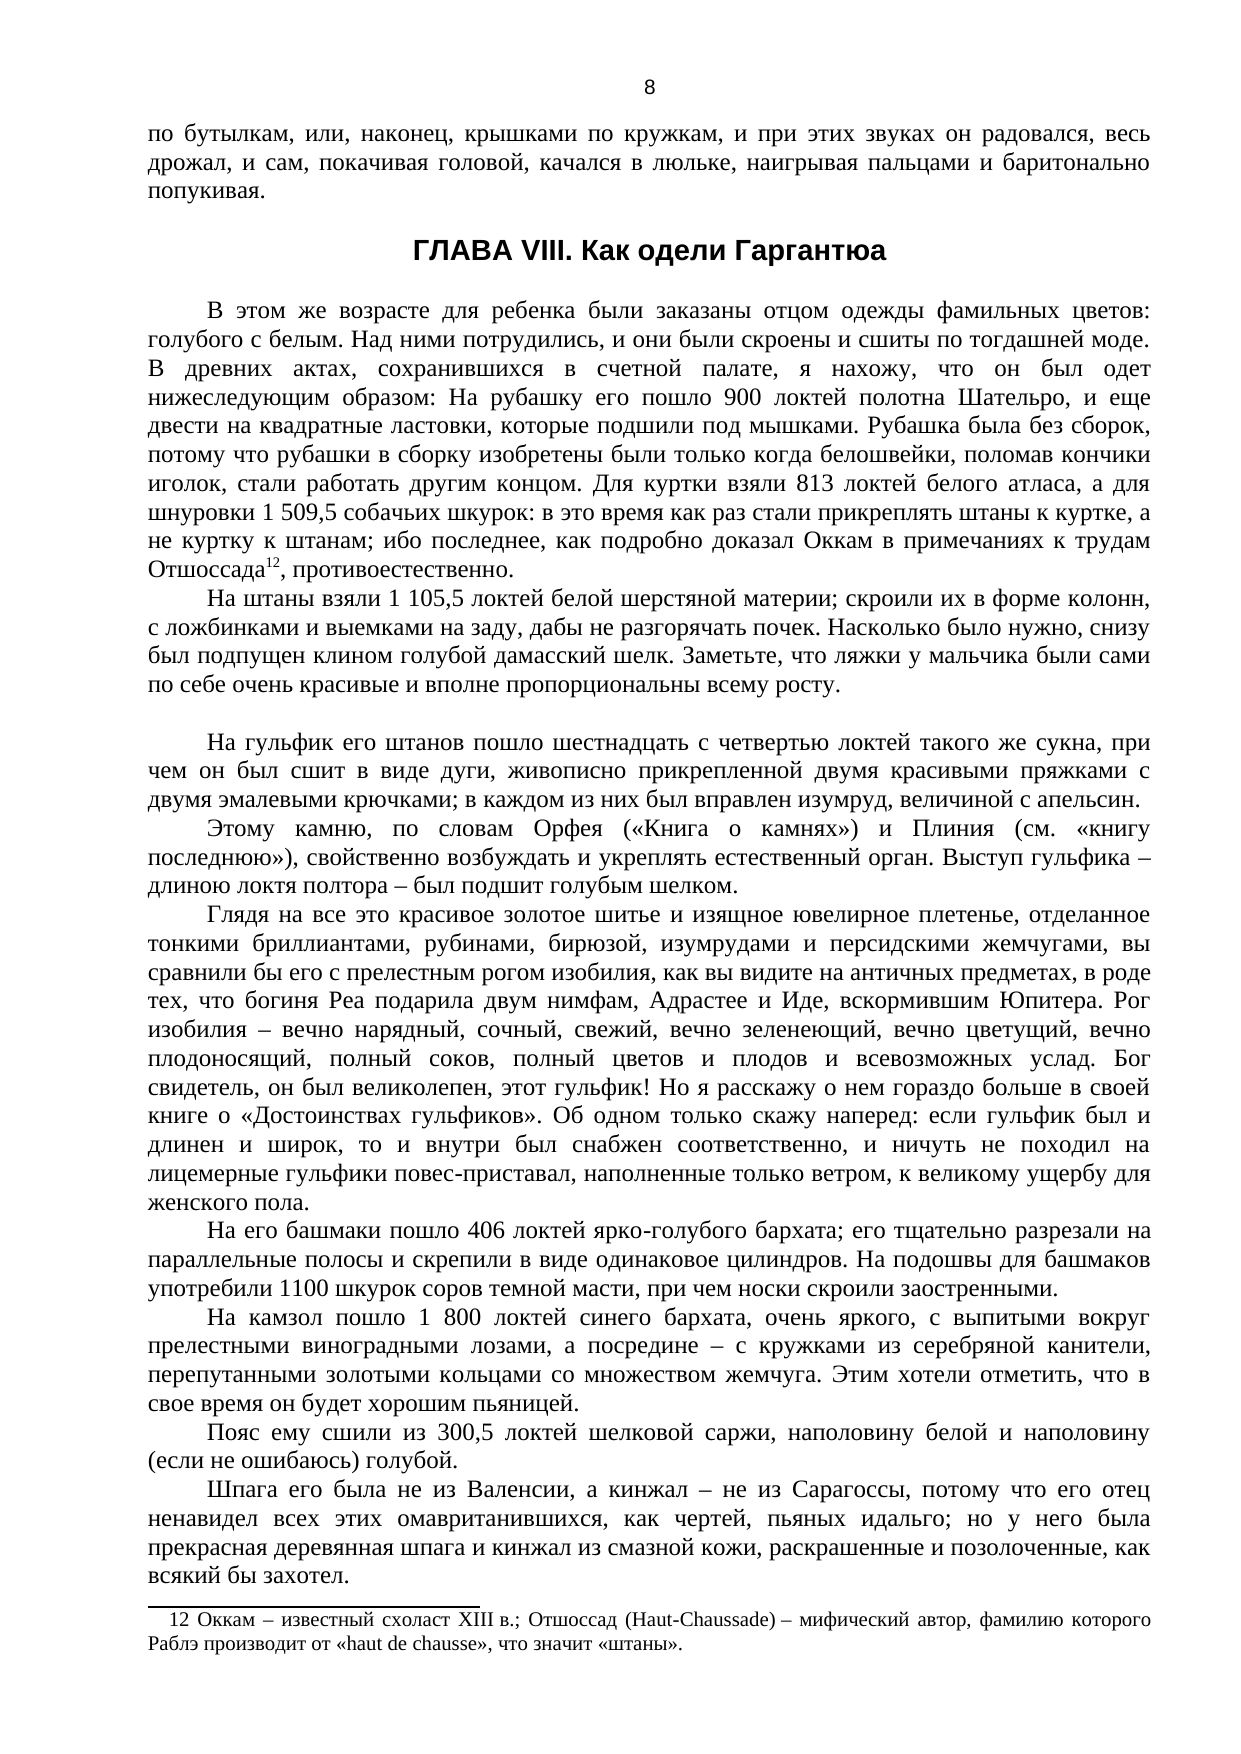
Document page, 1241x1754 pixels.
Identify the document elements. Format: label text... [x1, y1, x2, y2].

text Глядя на все это красивое золотое шитье и изящное ювелирное плетенье, отделанное тонкими бриллиантами, рубинами, бирюзой, изумрудами и персидскими жемчугами, вы сравнили бы его с прелестным рогом изобилия, как вы видите на античных предметах, в роде тех, что богиня Реа подарила двум нимфам, Адрастее и Иде, вскормившим Юпитера. Рог изобилия – вечно нарядный, сочный, свежий, вечно зеленеющий, вечно цветущий, вечно плодоносящий, полный соков, полный цветов и плодов и всевозможных услад. Бог свидетель, он был великолепен, этот гульфик! Но я расскажу о нем гораздо больше в своей книге о «Достоинствах гульфиков». Об одном только скажу наперед: если гульфик был и длинен и широк, то и внутри был снабжен соответственно, и ничуть не походил на лицемерные гульфики повес‑приставал, наполненные только ветром, к великому ущербу для женского пола. [148, 899, 1152, 1215]
text На гульфик его штанов пошло шестнадцать с четвертью локтей такого же сукна, при чем он был сшит в виде дуги, живописно прикрепленной двумя красивыми пряжками с двумя эмалевыми крючками; в каждом из них был вправлен изумруд, величиной с апельсин. [148, 727, 1152, 813]
text В этом же возрасте для ребенка были заказаны отцом одежды фамильных цветов: голубого с белым. Над ними потрудились, и они были скроены и сшиты по тогдашней моде. В древних актах, сохранившихся в счетной палате, я нахожу, что он был одет нижеследующим образом: На рубашку его пошло 900 локтей полотна Шательро, и еще двести на квадратные ластовки, которые подшили под мышками. Рубашка была без сборок, потому что рубашки в сборку изобретены были только когда белошвейки, поломав кончики иголок, стали работать другим концом. Для куртки взяли 813 локтей белого атласа, а для шнуровки 1 509,5 собачьих шкурок: в это время как раз стали прикреплять штаны к куртке, а не куртку к штанам; ибо последнее, как подробно доказал Оккам в примечаниях к трудам Отшоссада, противоестественно. [148, 295, 1152, 583]
text Этому камню, по словам Орфея («Книга о камнях») и Плиния (см. «книгу последнюю»), свойственно возбуждать и укреплять естественный орган. Выступ гульфика – длиною локтя полтора – был подшит голубым шелком. [148, 813, 1152, 899]
text по бутылкам, или, наконец, крышками по кружкам, и при этих звуках он радовался, весь дрожал, и сам, покачивая головой, качался в люльке, наигрывая пальцами и баритонально попукивая. [148, 118, 1152, 204]
subtitle ГЛАВА VIII. Как одели Гаргантюа [148, 233, 1152, 267]
text На камзол пошло 1 800 локтей синего бархата, очень яркого, с выпитыми вокруг прелестными виноградными лозами, а посредине – с кружками из серебряной канители, перепутанными золотыми кольцами со множеством жемчуга. Этим хотели отметить, что в свое время он будет хорошим пьяницей. [148, 1302, 1152, 1417]
text На штаны взяли 1 105,5 локтей белой шерстяной материи; скроили их в форме колонн, с ложбинками и выемками на заду, дабы не разгорячать почек. Насколько было нужно, снизу был подпущен клином голубой дамасский шелк. Заметьте, что ляжки у мальчика были сами по себе очень красивые и вполне пропорциональны всему росту. [148, 583, 1152, 698]
text Оккам – известный схоласт XIII в.; Отшоссад (Haut‑Chaussade) – мифический автор, фамилию которого Раблэ производит от «haut de chausse», что значит «штаны». [148, 1607, 1152, 1655]
text Пояс ему сшили из 300,5 локтей шелковой саржи, наполовину белой и наполовину (если не ошибаюсь) голубой. [148, 1417, 1152, 1474]
text На его башмаки пошло 406 локтей ярко‑голубого бархата; его тщательно разрезали на параллельные полосы и скрепили в виде одинаковое цилиндров. На подошвы для башмаков употребили 1100 шкурок соров темной масти, при чем носки скроили заостренными. [148, 1215, 1152, 1302]
text Шпага его была не из Валенсии, а кинжал – не из Сарагоссы, потому что его отец ненавидел всех этих омавританившихся, как чертей, пьяных идальго; но у него была прекрасная деревянная шпага и кинжал из смазной кожи, раскрашенные и позолоченные, как всякий бы захотел. [148, 1474, 1152, 1589]
